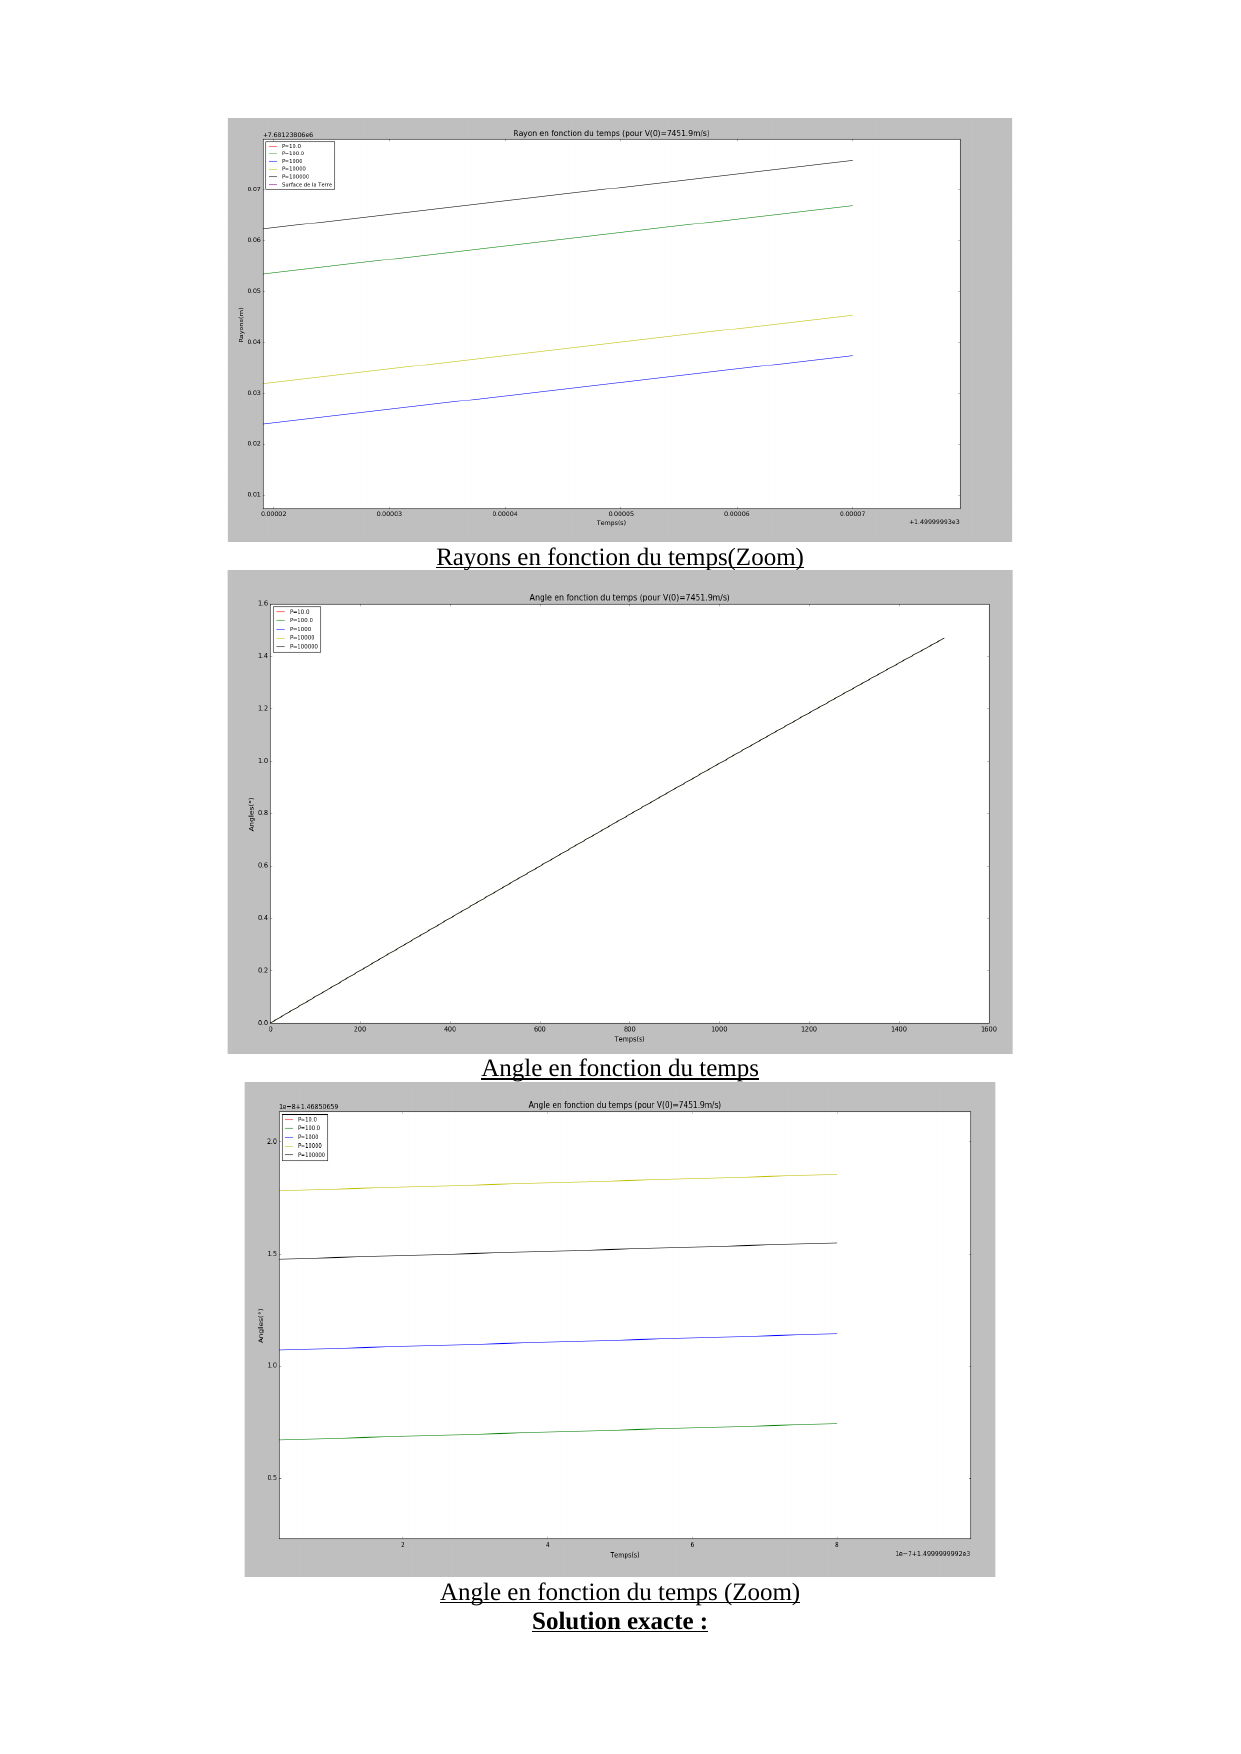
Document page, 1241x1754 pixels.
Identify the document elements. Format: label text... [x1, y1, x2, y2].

picture [244, 1082, 996, 1577]
text Angle en fonction du temps [118, 571, 1122, 1082]
picture [227, 570, 1013, 1054]
text Solution exacte : [118, 1606, 1122, 1634]
text Angle en fonction du temps (Zoom) [118, 1082, 1122, 1606]
text Rayons en fonction du temps(Zoom) [118, 118, 1122, 571]
picture [227, 118, 1013, 542]
